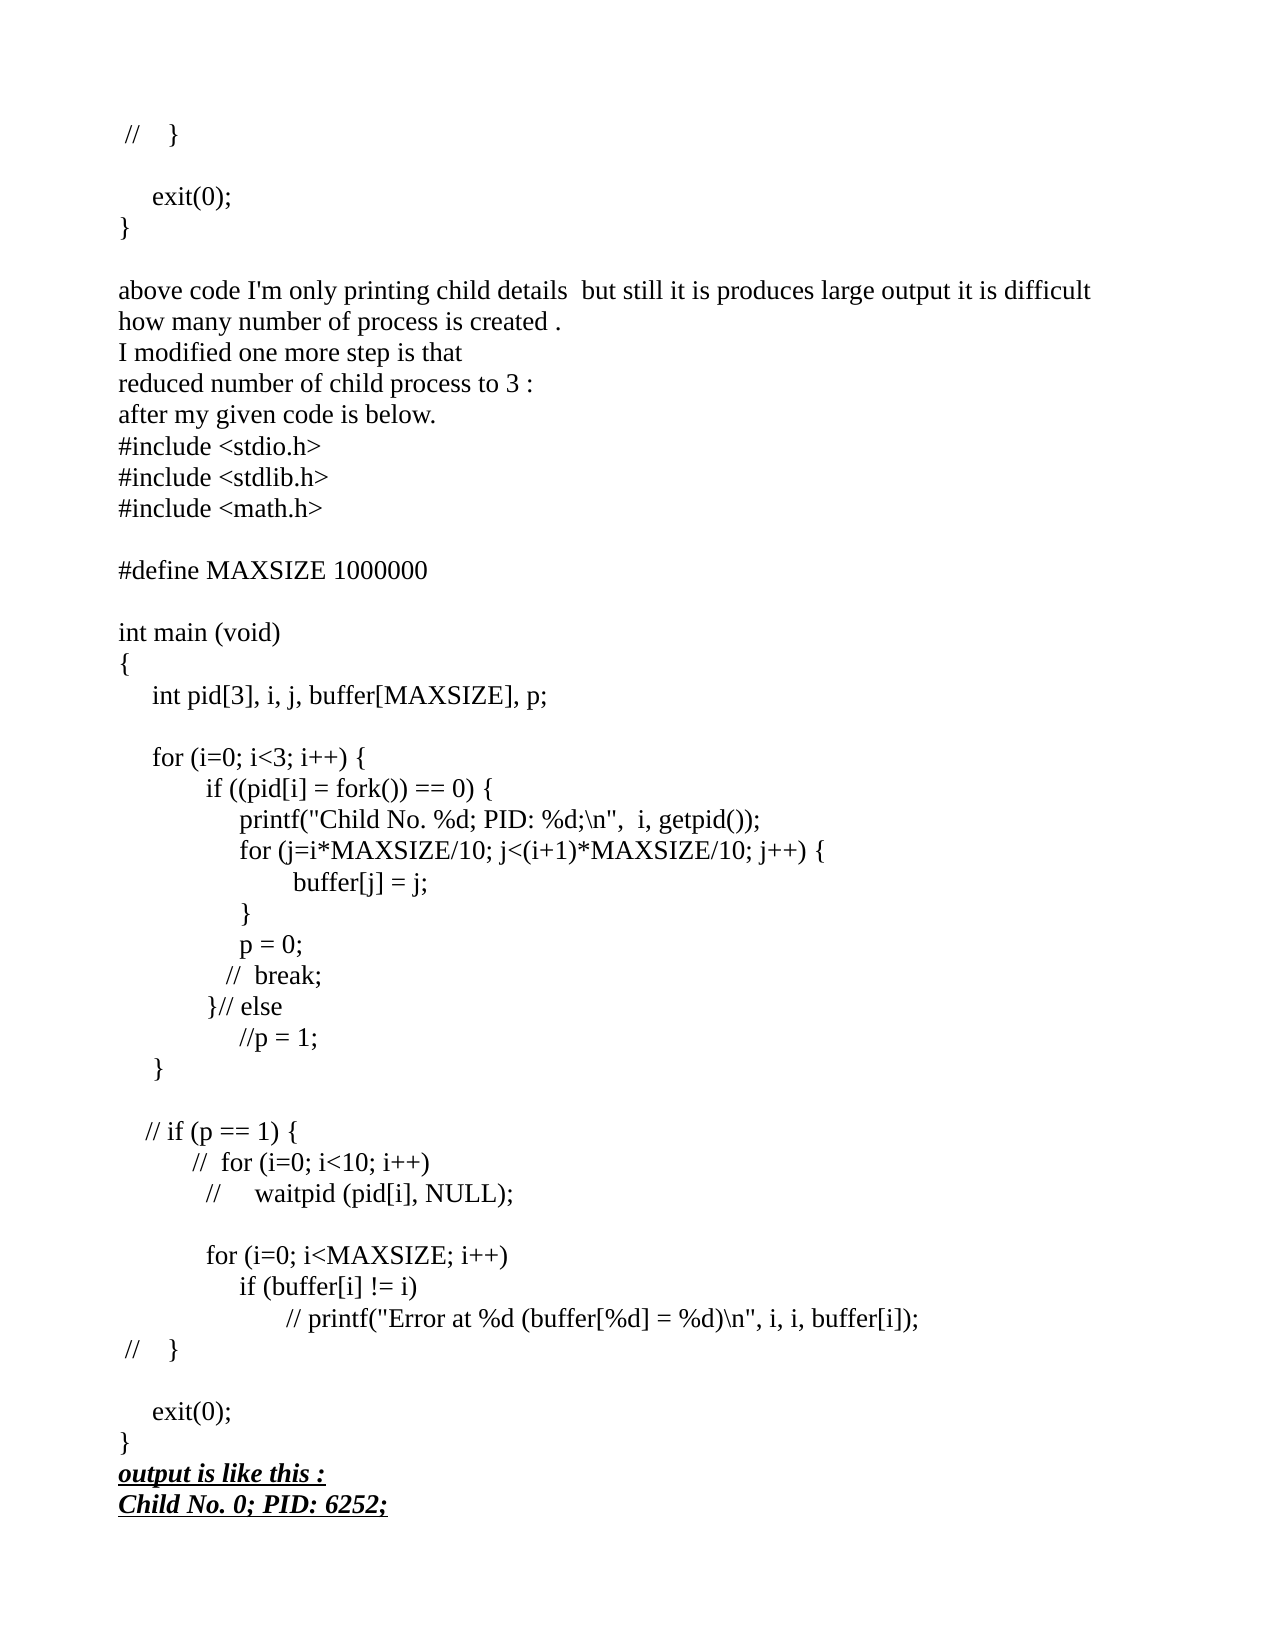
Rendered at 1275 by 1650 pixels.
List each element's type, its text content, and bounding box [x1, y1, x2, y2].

text if (buffer[i] != i) [118, 1271, 1157, 1302]
text how many number of process is created . [118, 305, 1157, 336]
text }// else [118, 990, 1157, 1021]
text } [118, 1426, 1157, 1457]
text for (i=0; i<3; i++) { [118, 741, 1157, 772]
text #include <stdio.h> [118, 429, 1157, 461]
text after my given code is below. [118, 398, 1157, 429]
text // } [118, 1333, 1157, 1364]
text Child No. 0; PID: 6252; [118, 1488, 1157, 1520]
text int main (void) [118, 616, 1157, 648]
text { [118, 648, 1157, 679]
text } [118, 1052, 1157, 1084]
text // for (i=0; i<10; i++) [118, 1146, 1157, 1177]
text exit(0); [118, 1395, 1157, 1426]
text above code I'm only printing child details but still it is produces large output it is difficult [118, 274, 1157, 305]
text exit(0); [118, 180, 1157, 212]
text } [118, 897, 1157, 928]
text if ((pid[i] = fork()) == 0) { [118, 772, 1157, 803]
text p = 0; [118, 928, 1157, 959]
text #include <math.h> [118, 492, 1157, 523]
text I modified one more step is that [118, 336, 1157, 367]
text //p = 1; [118, 1021, 1157, 1052]
text #include <stdlib.h> [118, 461, 1157, 492]
text printf("Child No. %d; PID: %d;\n", i, getpid()); [118, 803, 1157, 834]
text // printf("Error at %d (buffer[%d] = %d)\n", i, i, buffer[i]); [118, 1302, 1157, 1333]
text int pid[3], i, j, buffer[MAXSIZE], p; [118, 679, 1157, 710]
text output is like this : [118, 1457, 1157, 1488]
text // if (p == 1) { [118, 1115, 1157, 1146]
text buffer[j] = j; [118, 866, 1157, 897]
text // waitpid (pid[i], NULL); [118, 1177, 1157, 1208]
text // } [118, 118, 1157, 149]
text reduced number of child process to 3 : [118, 367, 1157, 398]
text #define MAXSIZE 1000000 [118, 554, 1157, 585]
text for (j=i*MAXSIZE/10; j<(i+1)*MAXSIZE/10; j++) { [118, 834, 1157, 866]
text for (i=0; i<MAXSIZE; i++) [118, 1239, 1157, 1271]
text } [118, 212, 1157, 243]
text // break; [118, 959, 1157, 990]
